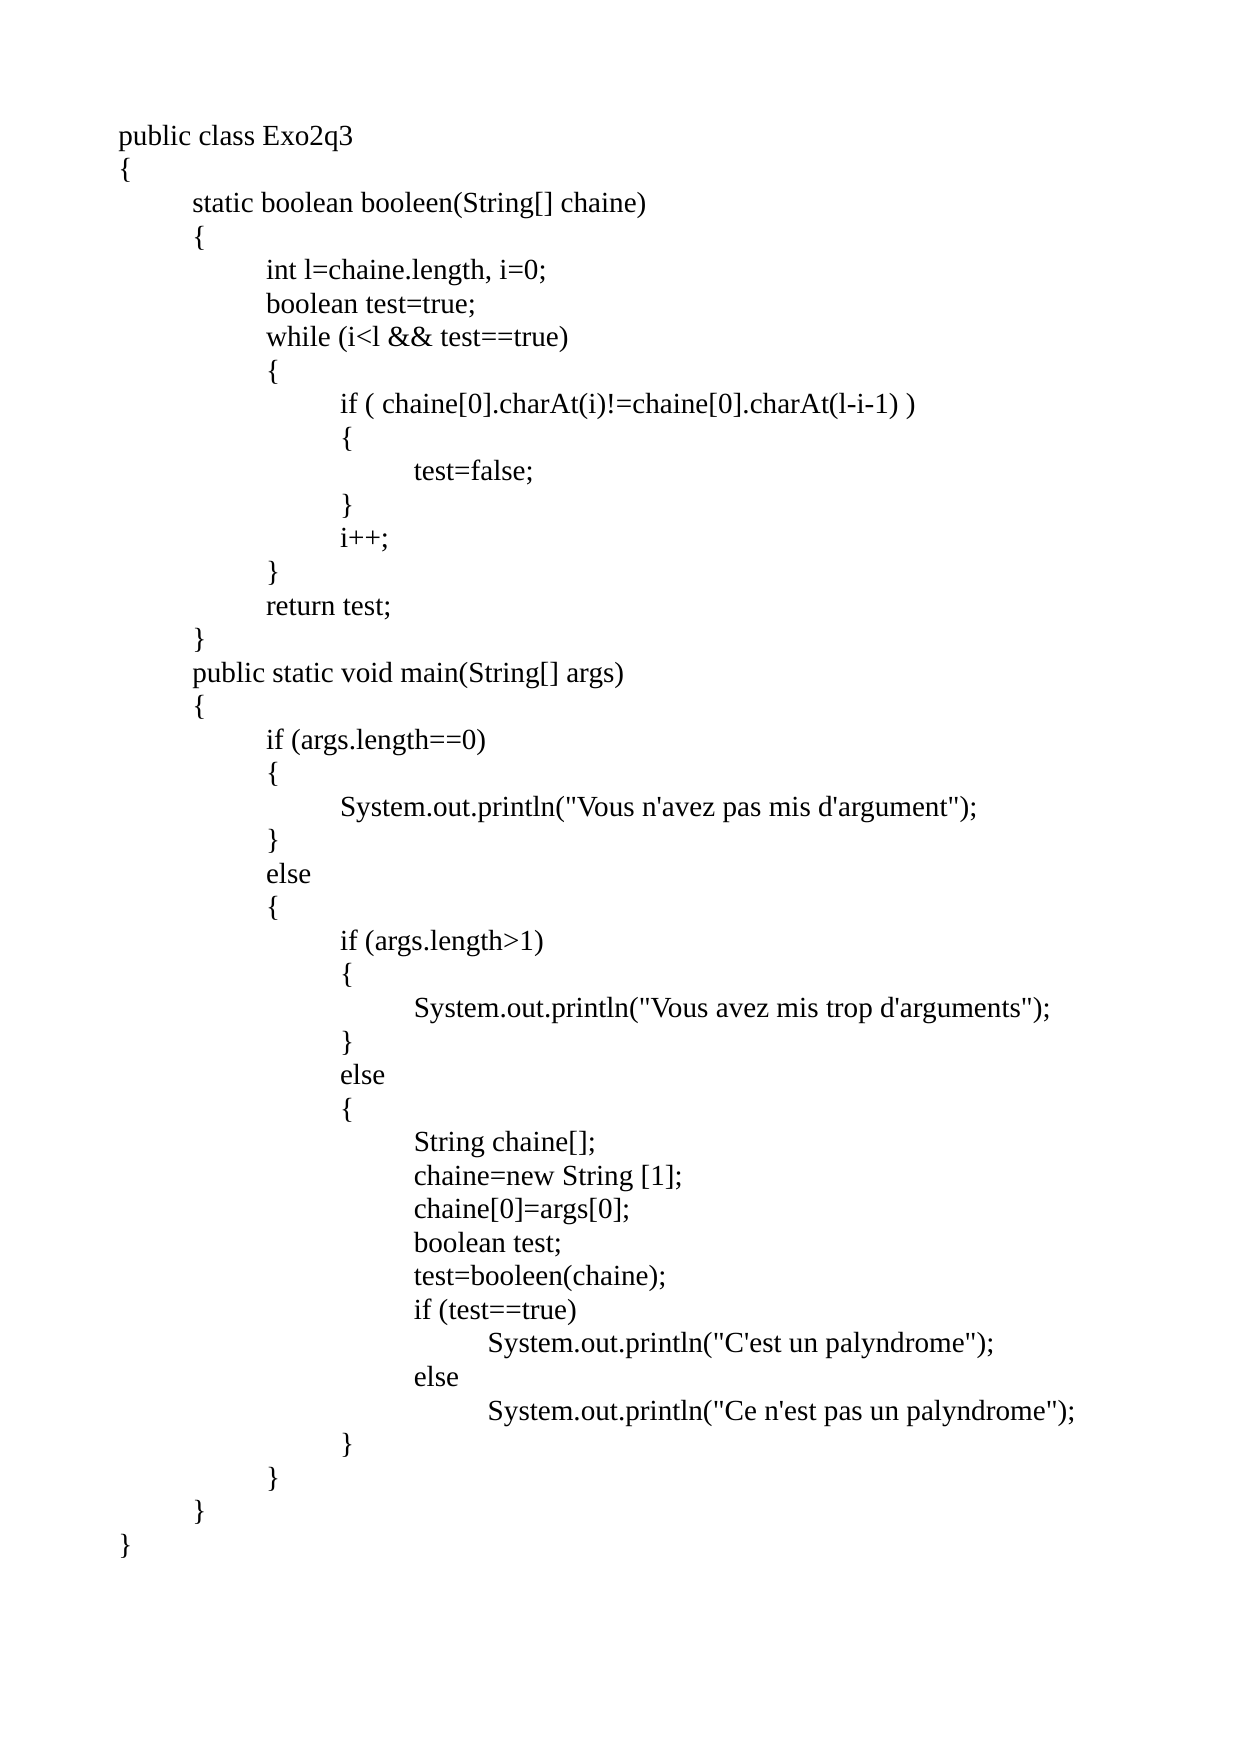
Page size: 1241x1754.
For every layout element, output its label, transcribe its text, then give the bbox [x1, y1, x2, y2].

text System.out.println("Ce n'est pas un palyndrome"); [118, 1393, 1122, 1426]
text { [118, 755, 1122, 789]
text { [118, 152, 1122, 185]
text if (test==true) [118, 1292, 1122, 1326]
text } [118, 1493, 1122, 1527]
text while (i<l && test==true) [118, 319, 1122, 353]
text { [118, 420, 1122, 453]
text static boolean booleen(String[] chaine) [118, 185, 1122, 219]
text boolean test; [118, 1225, 1122, 1258]
text int l=chaine.length, i=0; [118, 252, 1122, 286]
text } [118, 1460, 1122, 1493]
text System.out.println("Vous n'avez pas mis d'argument"); [118, 789, 1122, 822]
text else [118, 856, 1122, 889]
text test=booleen(chaine); [118, 1258, 1122, 1292]
text i++; [118, 521, 1122, 554]
text } [118, 487, 1122, 521]
text } [118, 1426, 1122, 1460]
text chaine[0]=args[0]; [118, 1191, 1122, 1225]
text if (args.length==0) [118, 722, 1122, 755]
text { [118, 688, 1122, 722]
text { [118, 957, 1122, 990]
text } [118, 1527, 1122, 1560]
text { [118, 889, 1122, 923]
text } [118, 822, 1122, 856]
text else [118, 1057, 1122, 1091]
text public class Exo2q3 [118, 118, 1122, 152]
text } [118, 621, 1122, 655]
text System.out.println("C'est un palyndrome"); [118, 1326, 1122, 1359]
text test=false; [118, 453, 1122, 487]
text { [118, 219, 1122, 252]
text boolean test=true; [118, 286, 1122, 319]
text } [118, 1024, 1122, 1057]
text return test; [118, 588, 1122, 621]
text { [118, 1091, 1122, 1124]
text chaine=new String [1]; [118, 1158, 1122, 1191]
text System.out.println("Vous avez mis trop d'arguments"); [118, 990, 1122, 1024]
text { [118, 353, 1122, 386]
text } [118, 554, 1122, 588]
text else [118, 1359, 1122, 1393]
text if ( chaine[0].charAt(i)!=chaine[0].charAt(l-i-1) ) [118, 386, 1122, 420]
text if (args.length>1) [118, 923, 1122, 957]
text public static void main(String[] args) [118, 655, 1122, 688]
text String chaine[]; [118, 1124, 1122, 1158]
